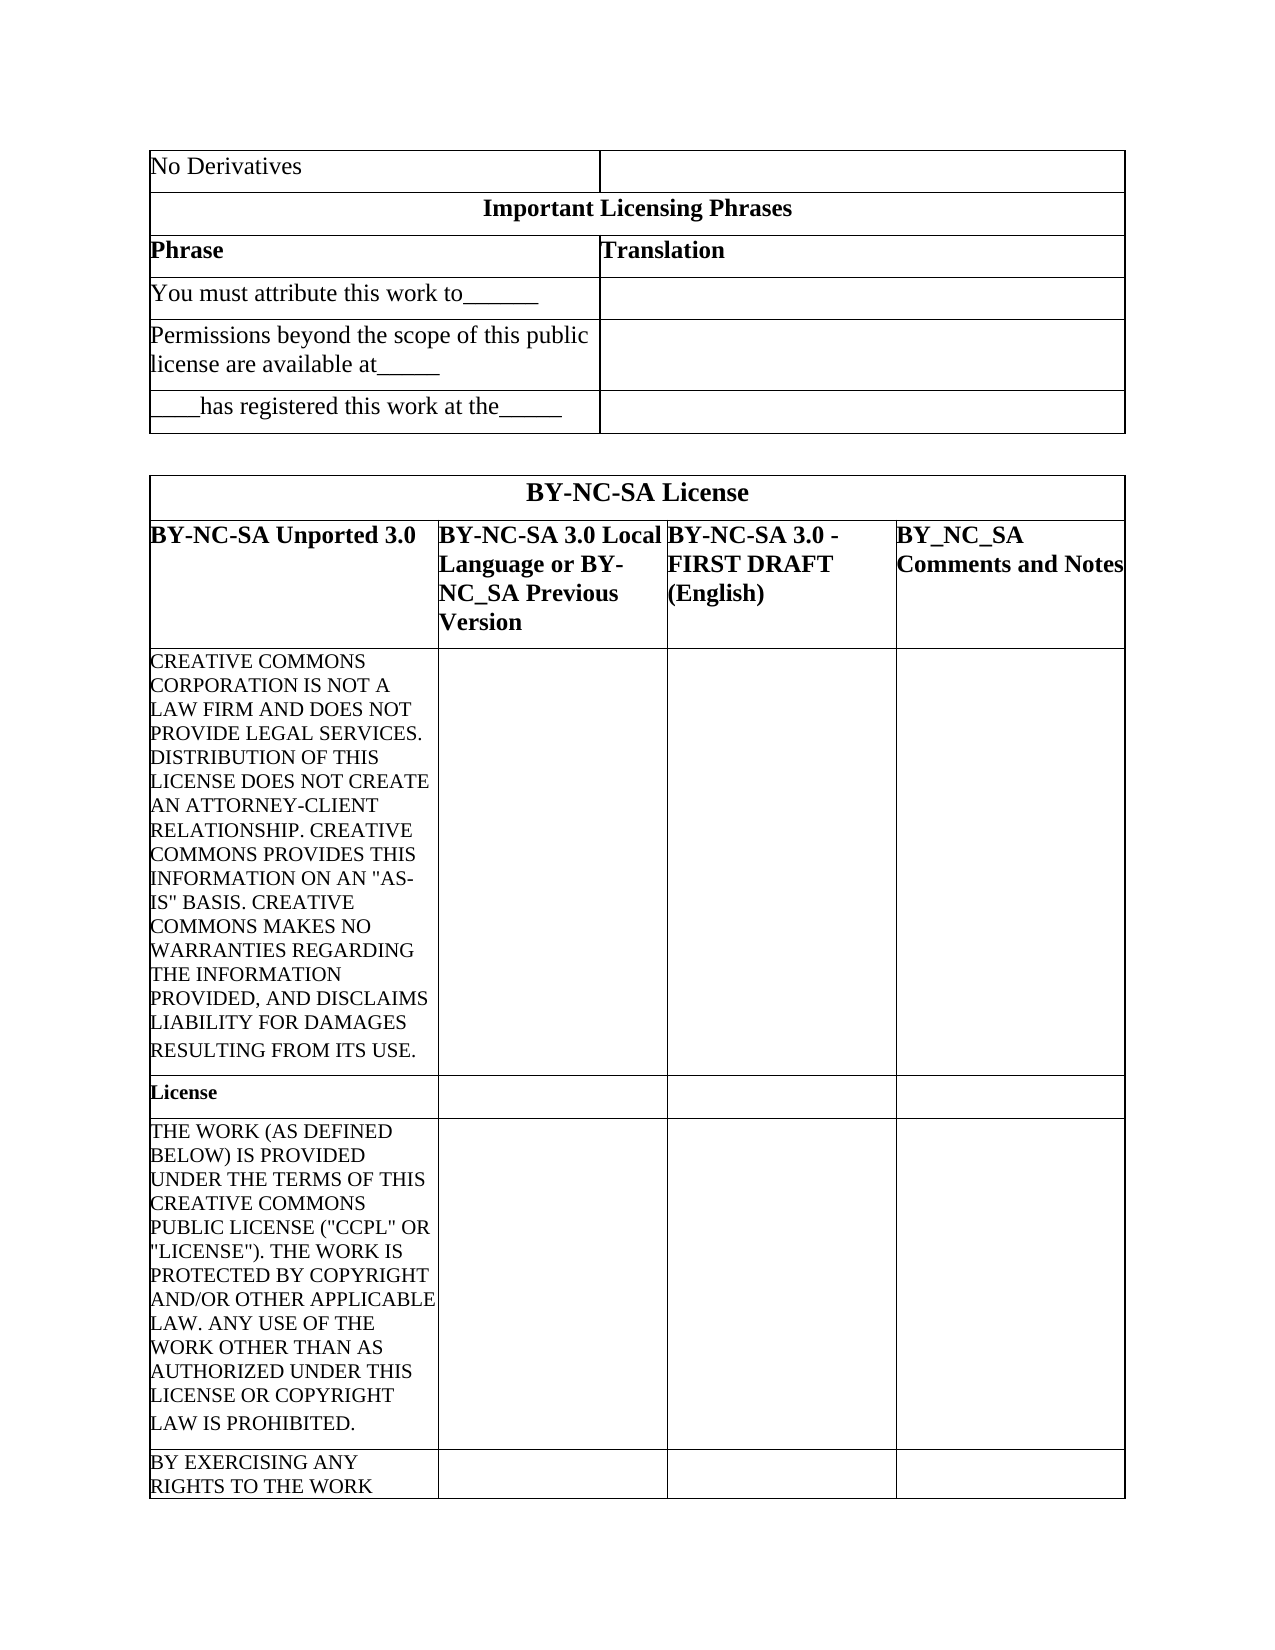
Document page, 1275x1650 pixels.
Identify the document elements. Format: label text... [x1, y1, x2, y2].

table_cell No Derivatives [151, 151, 599, 192]
table_cell [668, 649, 896, 1075]
table_cell [601, 320, 1124, 390]
table_cell [668, 1076, 896, 1118]
table_cell [897, 1119, 1124, 1449]
table_cell [601, 391, 1124, 432]
table_header BY-NC-SA License [151, 476, 1124, 519]
table_cell Translation [601, 236, 1124, 277]
table_cell Important Licensing Phrases [151, 193, 1124, 234]
table_cell [439, 649, 667, 1075]
table_cell [439, 1119, 667, 1449]
table_cell [897, 1076, 1124, 1118]
table_cell [439, 1450, 667, 1498]
table_cell [668, 1450, 896, 1498]
table_cell BY-NC-SA 3.0 Local Language or BY-NC_SA Previous Version [439, 521, 667, 648]
table_cell CREATIVE COMMONS CORPORATION IS NOT A LAW FIRM AND DOES NOT PROVIDE LEGAL SERVICES. DISTRIBUTION OF THIS LICENSE DOES NOT CREATE AN ATTORNEY-CLIENT RELATIONSHIP. CREATIVE COMMONS PROVIDES THIS INFORMATION ON AN "AS-IS" BASIS. CREATIVE COMMONS MAKES NO WARRANTIES REGARDING THE INFORMATION PROVIDED, AND DISCLAIMS LIABILITY FOR DAMAGES RESULTING FROM ITS USE. [151, 649, 438, 1075]
table_cell ____has registered this work at the_____ [151, 391, 599, 432]
table_cell [601, 278, 1124, 319]
table_cell Permissions beyond the scope of this public license are available at_____ [151, 320, 599, 390]
table_cell Phrase [151, 236, 599, 277]
table_cell License [151, 1076, 438, 1118]
table_cell [439, 1076, 667, 1118]
table_cell BY-NC-SA Unported 3.0 [151, 521, 438, 648]
table_cell [897, 649, 1124, 1075]
table_cell BY-NC-SA 3.0 - FIRST DRAFT (English) [668, 521, 896, 648]
table_cell THE WORK (AS DEFINED BELOW) IS PROVIDED UNDER THE TERMS OF THIS CREATIVE COMMONS PUBLIC LICENSE ("CCPL" OR "LICENSE"). THE WORK IS PROTECTED BY COPYRIGHT AND/OR OTHER APPLICABLE LAW. ANY USE OF THE WORK OTHER THAN AS AUTHORIZED UNDER THIS LICENSE OR COPYRIGHT LAW IS PROHIBITED. [151, 1119, 438, 1449]
table_cell [668, 1119, 896, 1449]
table_cell [897, 1450, 1124, 1498]
table_cell [601, 151, 1124, 192]
table_cell You must attribute this work to______ [151, 278, 599, 319]
table_cell BY EXERCISING ANY RIGHTS TO THE WORK [151, 1450, 438, 1498]
table_cell BY_NC_SA Comments and Notes [897, 521, 1124, 648]
